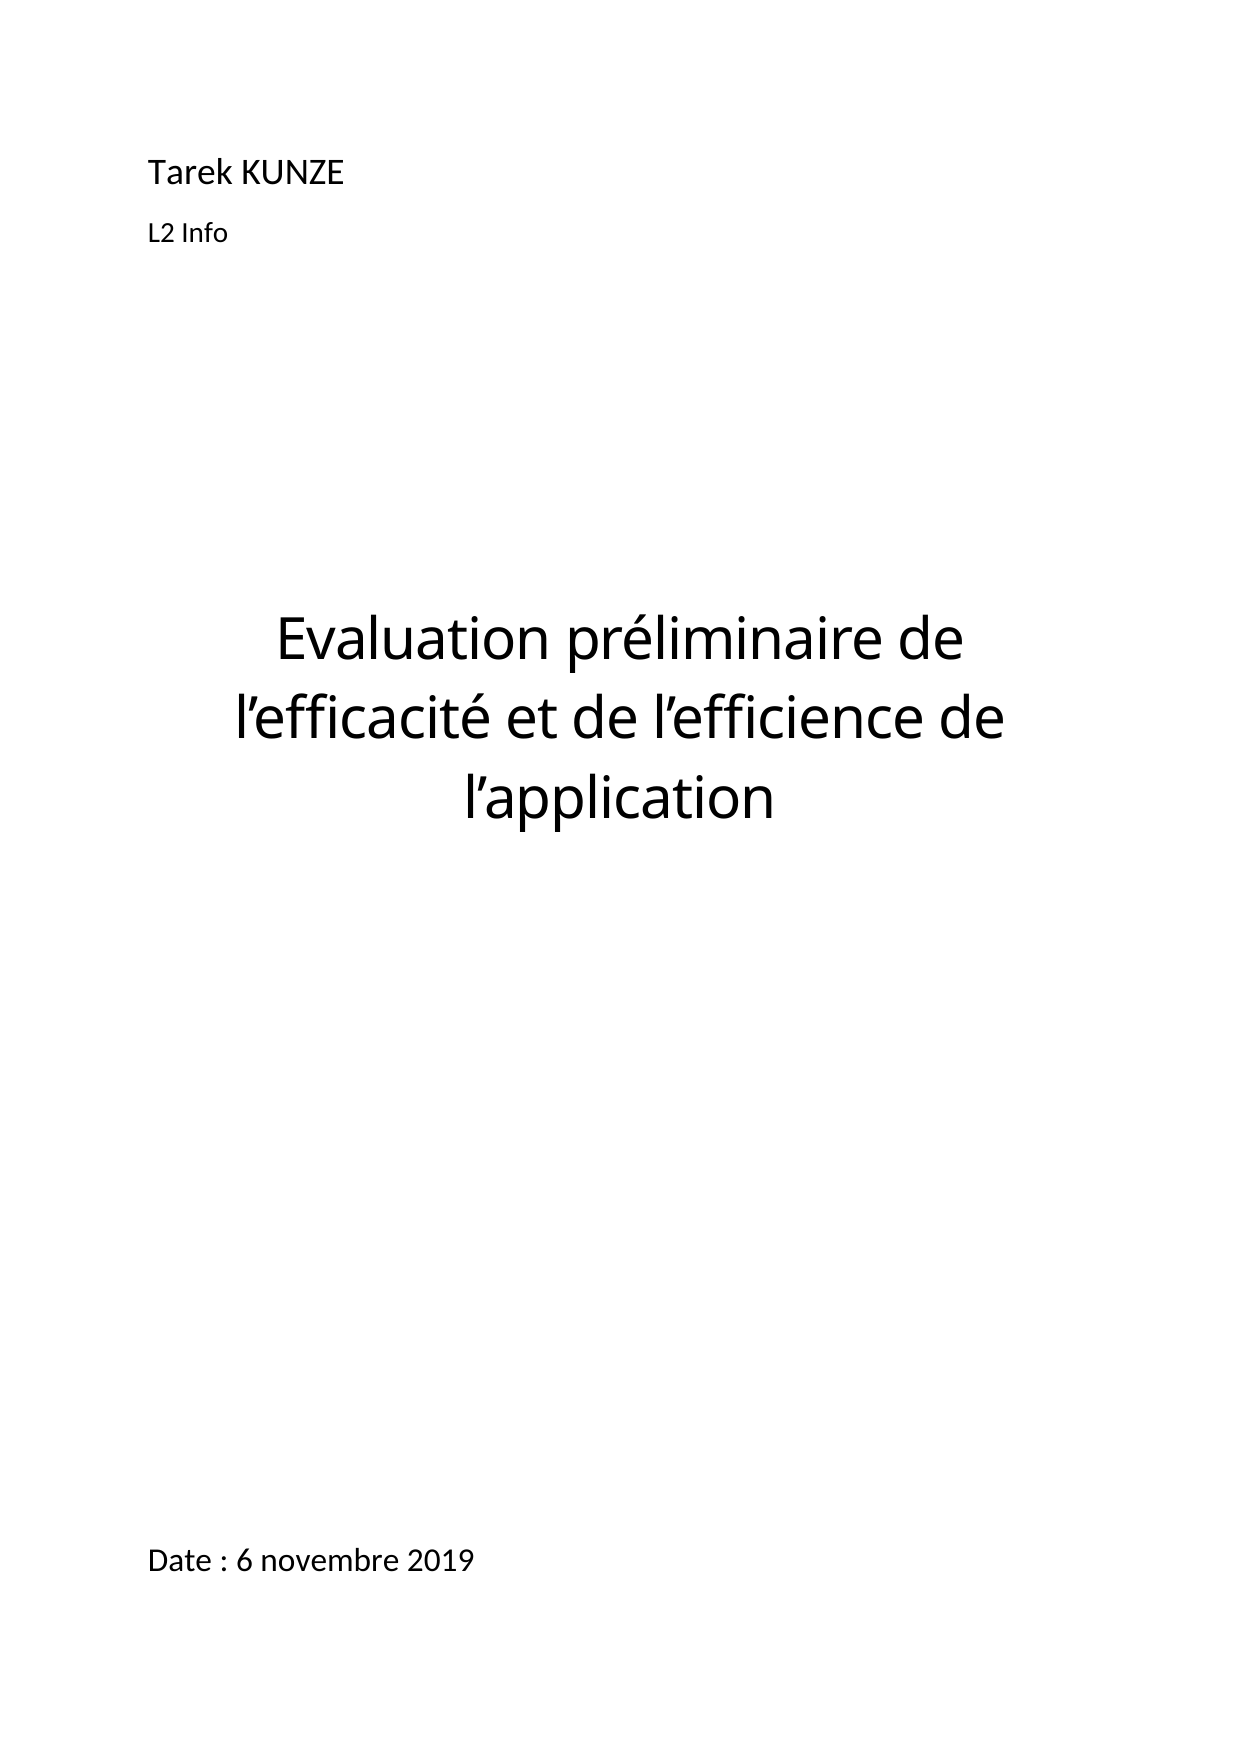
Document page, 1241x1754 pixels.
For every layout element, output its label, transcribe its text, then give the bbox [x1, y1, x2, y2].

text L2 Info [148, 214, 1093, 249]
title Evaluation préliminaire de l’efficacité et de l’efficience de l’application [148, 597, 1093, 835]
text Date : 6 novembre 2019 [148, 1538, 1093, 1579]
text Tarek KUNZE [148, 148, 1093, 193]
